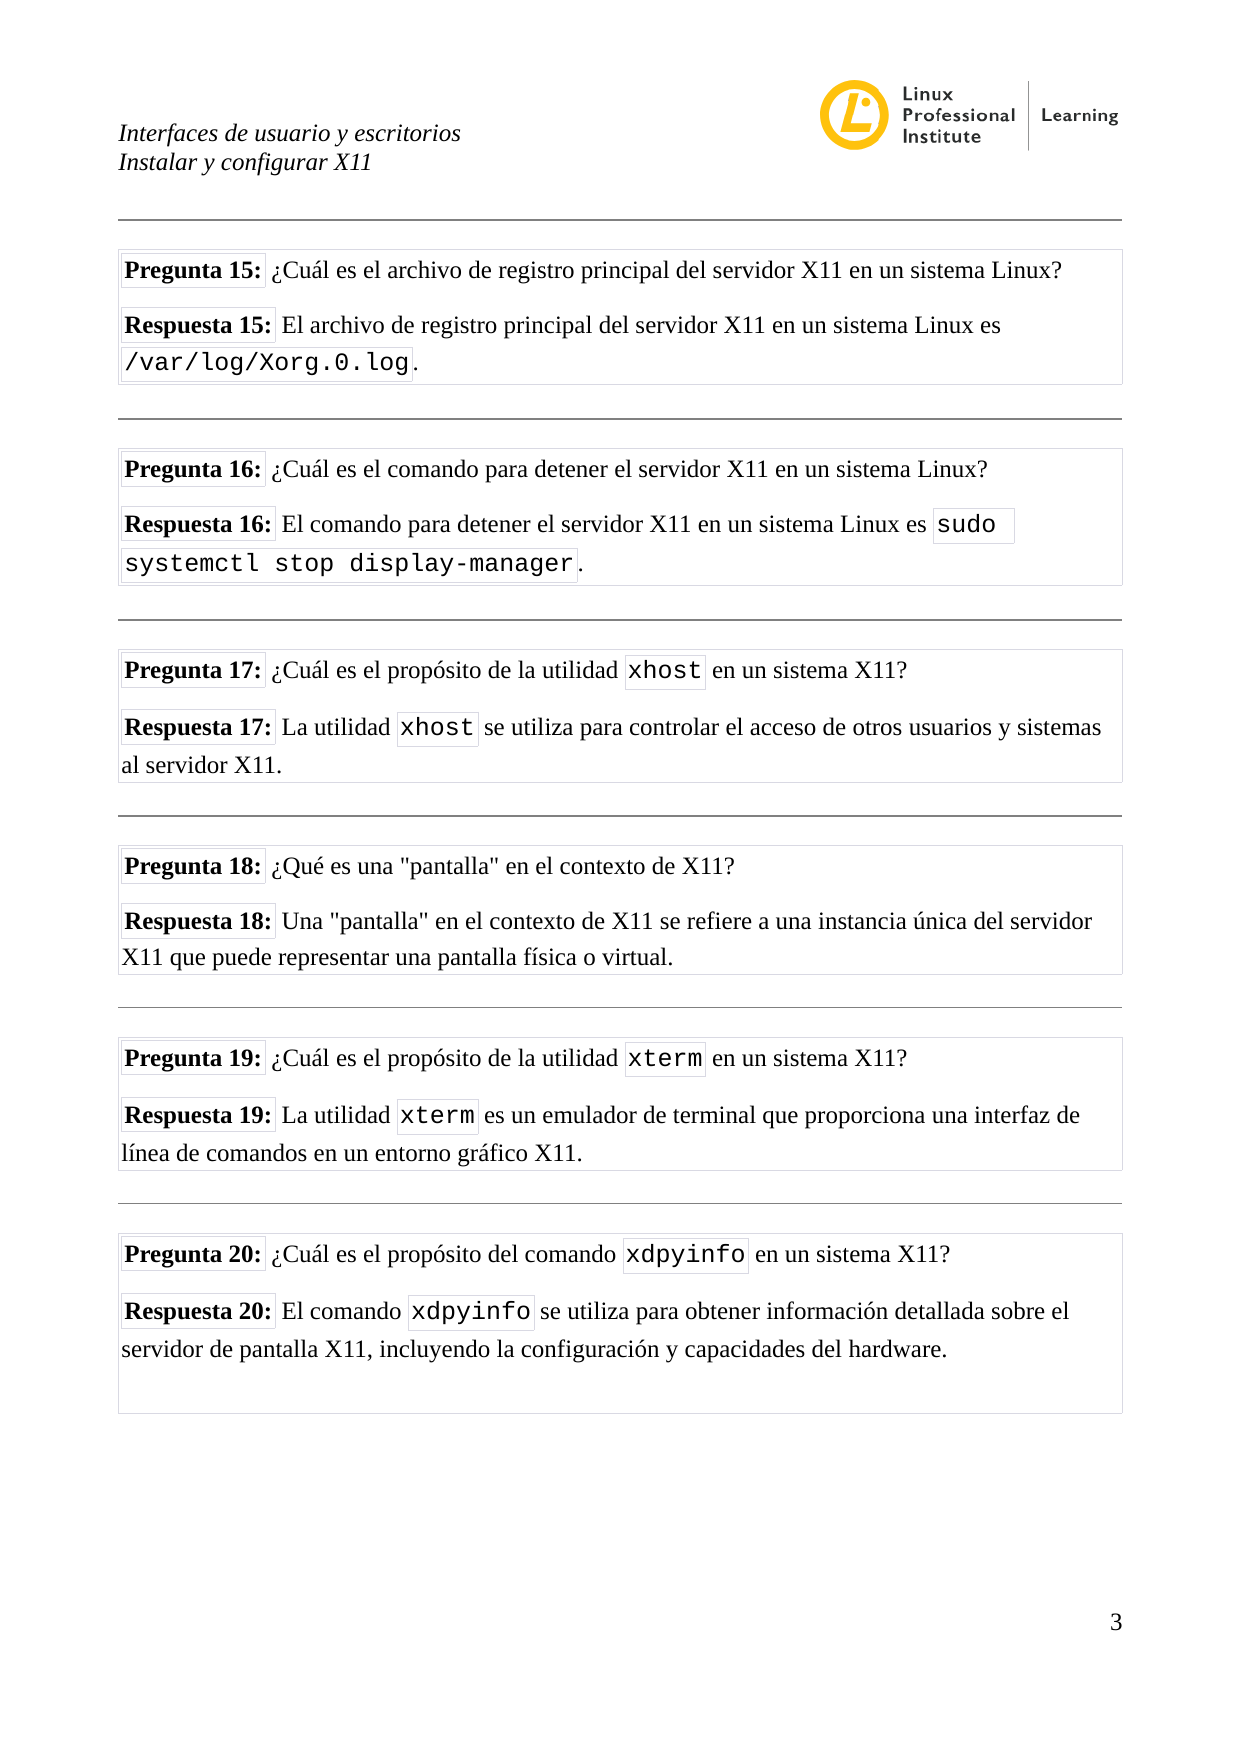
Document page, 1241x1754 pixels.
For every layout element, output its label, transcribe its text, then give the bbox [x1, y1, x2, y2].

text Pregunta 15: ¿Cuál es el archivo de registro principal del servidor X11 en un sistema Linux? [119, 250, 1122, 287]
text Respuesta 18: Una "pantalla" en el contexto de X11 se refiere a una instancia única del servidor X11 que puede representar una pantalla física o virtual. [119, 900, 1122, 974]
text Respuesta 15: El archivo de registro principal del servidor X11 en un sistema Linux es /var/log/Xorg.0.log. [119, 304, 1122, 384]
text Pregunta 19: ¿Cuál es el propósito de la utilidad xterm en un sistema X11? [119, 1038, 1122, 1077]
text Respuesta 16: El comando para detener el servidor X11 en un sistema Linux es sudo systemctl stop display-manager. [119, 503, 1122, 585]
text Respuesta 20: El comando xdpyinfo se utiliza para obtener información detallada sobre el servidor de pantalla X11, incluyendo la configuración y capacidades del hardware. [119, 1290, 1122, 1363]
text Respuesta 19: La utilidad xterm es un emulador de terminal que proporciona una interfaz de línea de comandos en un entorno gráfico X11. [119, 1094, 1122, 1170]
text Pregunta 20: ¿Cuál es el propósito del comando xdpyinfo en un sistema X11? [119, 1234, 1122, 1273]
text Pregunta 18: ¿Qué es una "pantalla" en el contexto de X11? [119, 846, 1122, 883]
text Pregunta 16: ¿Cuál es el comando para detener el servidor X11 en un sistema Linux? [119, 449, 1122, 486]
picture [819, 79, 1119, 151]
text Pregunta 17: ¿Cuál es el propósito de la utilidad xhost en un sistema X11? [119, 650, 1122, 689]
text Respuesta 17: La utilidad xhost se utiliza para controlar el acceso de otros usuarios y sistemas al servidor X11. [119, 706, 1122, 782]
